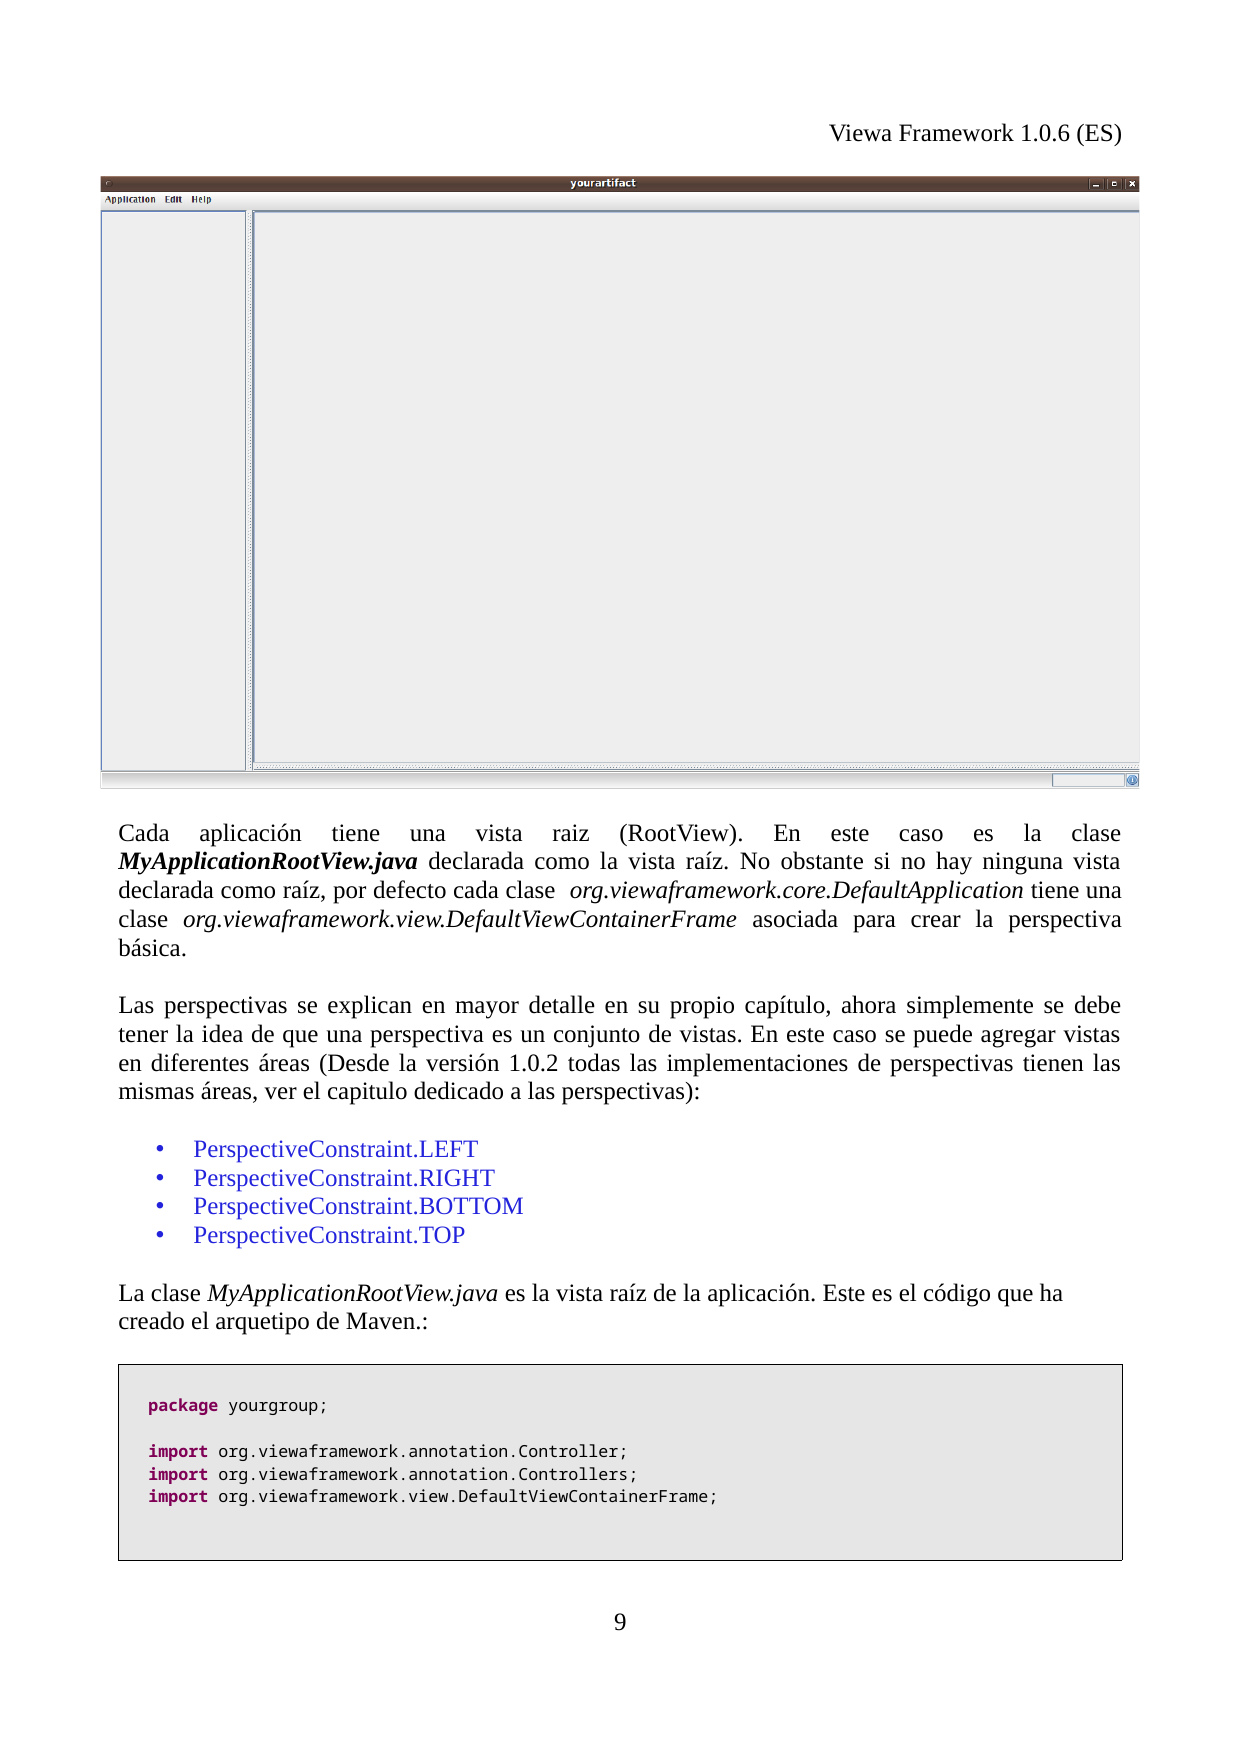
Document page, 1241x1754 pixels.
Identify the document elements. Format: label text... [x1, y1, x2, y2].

text Cada aplicación tiene una vista raiz (RootView). En este caso es la clase MyApplicationRootView.java declarada como la vista raíz. No obstante si no hay ninguna vista declarada como raíz, por defecto cada clase org.viewaframework.core.DefaultApplication tiene una clase org.viewaframework.view.DefaultViewContainerFrame asociada para crear la perspectiva básica. [118, 818, 1122, 961]
text Las perspectivas se explican en mayor detalle en su propio capítulo, ahora simplemente se debe tener la idea de que una perspectiva es un conjunto de vistas. En este caso se puede agregar vistas en diferentes áreas (Desde la versión 1.0.2 todas las implementaciones de perspectivas tienen las mismas áreas, ver el capitulo dedicado a las perspectivas): [118, 990, 1122, 1105]
list PerspectiveConstraint.LEFT [156, 1134, 1122, 1163]
list PerspectiveConstraint.BOTTOM [156, 1191, 1122, 1220]
list PerspectiveConstraint.TOP [156, 1220, 1122, 1249]
picture [100, 176, 1140, 789]
list PerspectiveConstraint.RIGHT [156, 1163, 1122, 1191]
text La clase MyApplicationRootView.java es la vista raíz de la aplicación. Este es el código que ha creado el arquetipo de Maven.: [118, 1278, 1122, 1335]
table_header package yourgroup; import org.viewaframework.annotation.Controller; import org.viewaframework.annotation.Controllers; import org.viewaframework.view.DefaultViewContainerFrame; [119, 1365, 1122, 1560]
